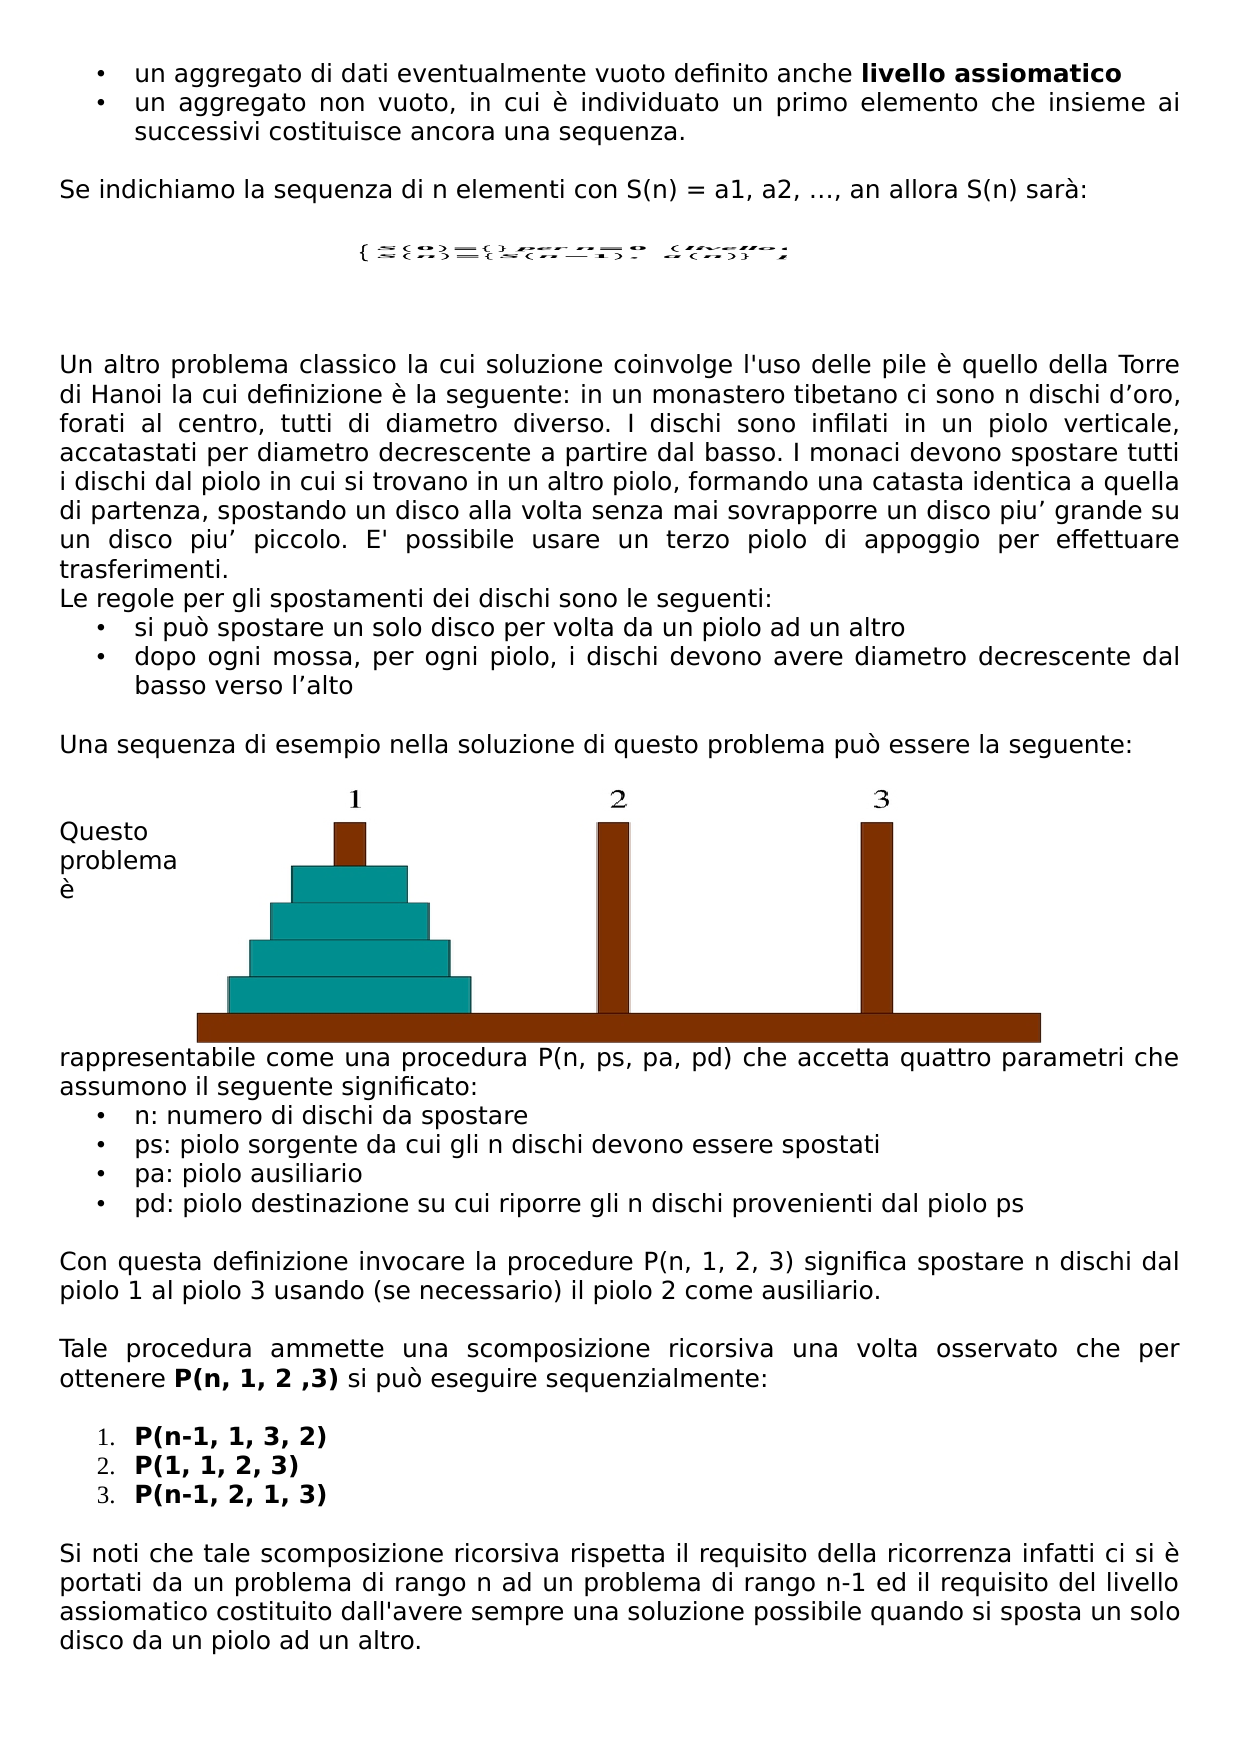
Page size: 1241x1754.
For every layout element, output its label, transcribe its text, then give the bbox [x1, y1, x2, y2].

list dopo ogni mossa, per ogni piolo, i dischi devono avere diametro decrescente dal basso verso l’alto [97, 642, 1181, 701]
list si può spostare un solo disco per volta da un piolo ad un altro [97, 613, 1181, 642]
text Una sequenza di esempio nella soluzione di questo problema può essere la seguente: [59, 730, 1181, 759]
text Con questa definizione invocare la procedure P(n, 1, 2, 3) significa spostare n dischi dal piolo 1 al piolo 3 usando (se necessario) il piolo 2 come ausiliario. [59, 1247, 1181, 1306]
list pa: piolo ausiliario [97, 1160, 1181, 1189]
text Le regole per gli spostamenti dei dischi sono le seguenti: [59, 584, 1181, 613]
list un aggregato non vuoto, in cui è individuato un primo elemento che insieme ai successivi costituisce ancora una sequenza. [97, 88, 1181, 147]
list ps: piolo sorgente da cui gli n dischi devono essere spostati [97, 1131, 1181, 1160]
text Se indichiamo la sequenza di n elementi con S(n) = a1, a2, …, an allora S(n) sarà: [59, 176, 1181, 205]
list n: numero di dischi da spostare [97, 1101, 1181, 1131]
picture [196, 788, 1044, 1043]
list P(1, 1, 2, 3) [97, 1451, 1181, 1480]
text Un altro problema classico la cui soluzione coinvolge l'uso delle pile è quello della Torre di Hanoi la cui definizione è la seguente: in un monastero tibetano ci sono n dischi d’oro, forati al centro, tutti di diametro diverso. I dischi sono infilati in un piolo verticale, accatastati per diametro decrescente a partire dal basso. I monaci devono spostare tutti i dischi dal piolo in cui si trovano in un altro piolo, formando una catasta identica a quella di partenza, spostando un disco alla volta senza mai sovrapporre un disco piu’ grande su un disco piu’ piccolo. E' possibile usare un terzo piolo di appoggio per effettuare trasferimenti. [59, 351, 1181, 584]
list pd: piolo destinazione su cui riporre gli n dischi provenienti dal piolo ps [97, 1189, 1181, 1218]
list un aggregato di dati eventualmente vuoto definito anche livello assiomatico [97, 59, 1181, 88]
text Si noti che tale scomposizione ricorsiva rispetta il requisito della ricorrenza infatti ci si è portati da un problema di rango n ad un problema di rango n-1 ed il requisito del livello assiomatico costituito dall'avere sempre una soluzione possibile quando si sposta un solo disco da un piolo ad un altro. [59, 1539, 1181, 1655]
text Tale procedura ammette una scomposizione ricorsiva una volta osservato che per ottenere P(n, 1, 2 ,3) si può eseguire sequenzialmente: [59, 1335, 1181, 1393]
list P(n-1, 1, 3, 2) [97, 1422, 1181, 1451]
list P(n-1, 2, 1, 3) [97, 1480, 1181, 1509]
text Questo problema è rappresentabile come una procedura P(n, ps, pa, pd) che accetta quattro parametri che assumono il seguente significato: [59, 817, 1181, 1101]
